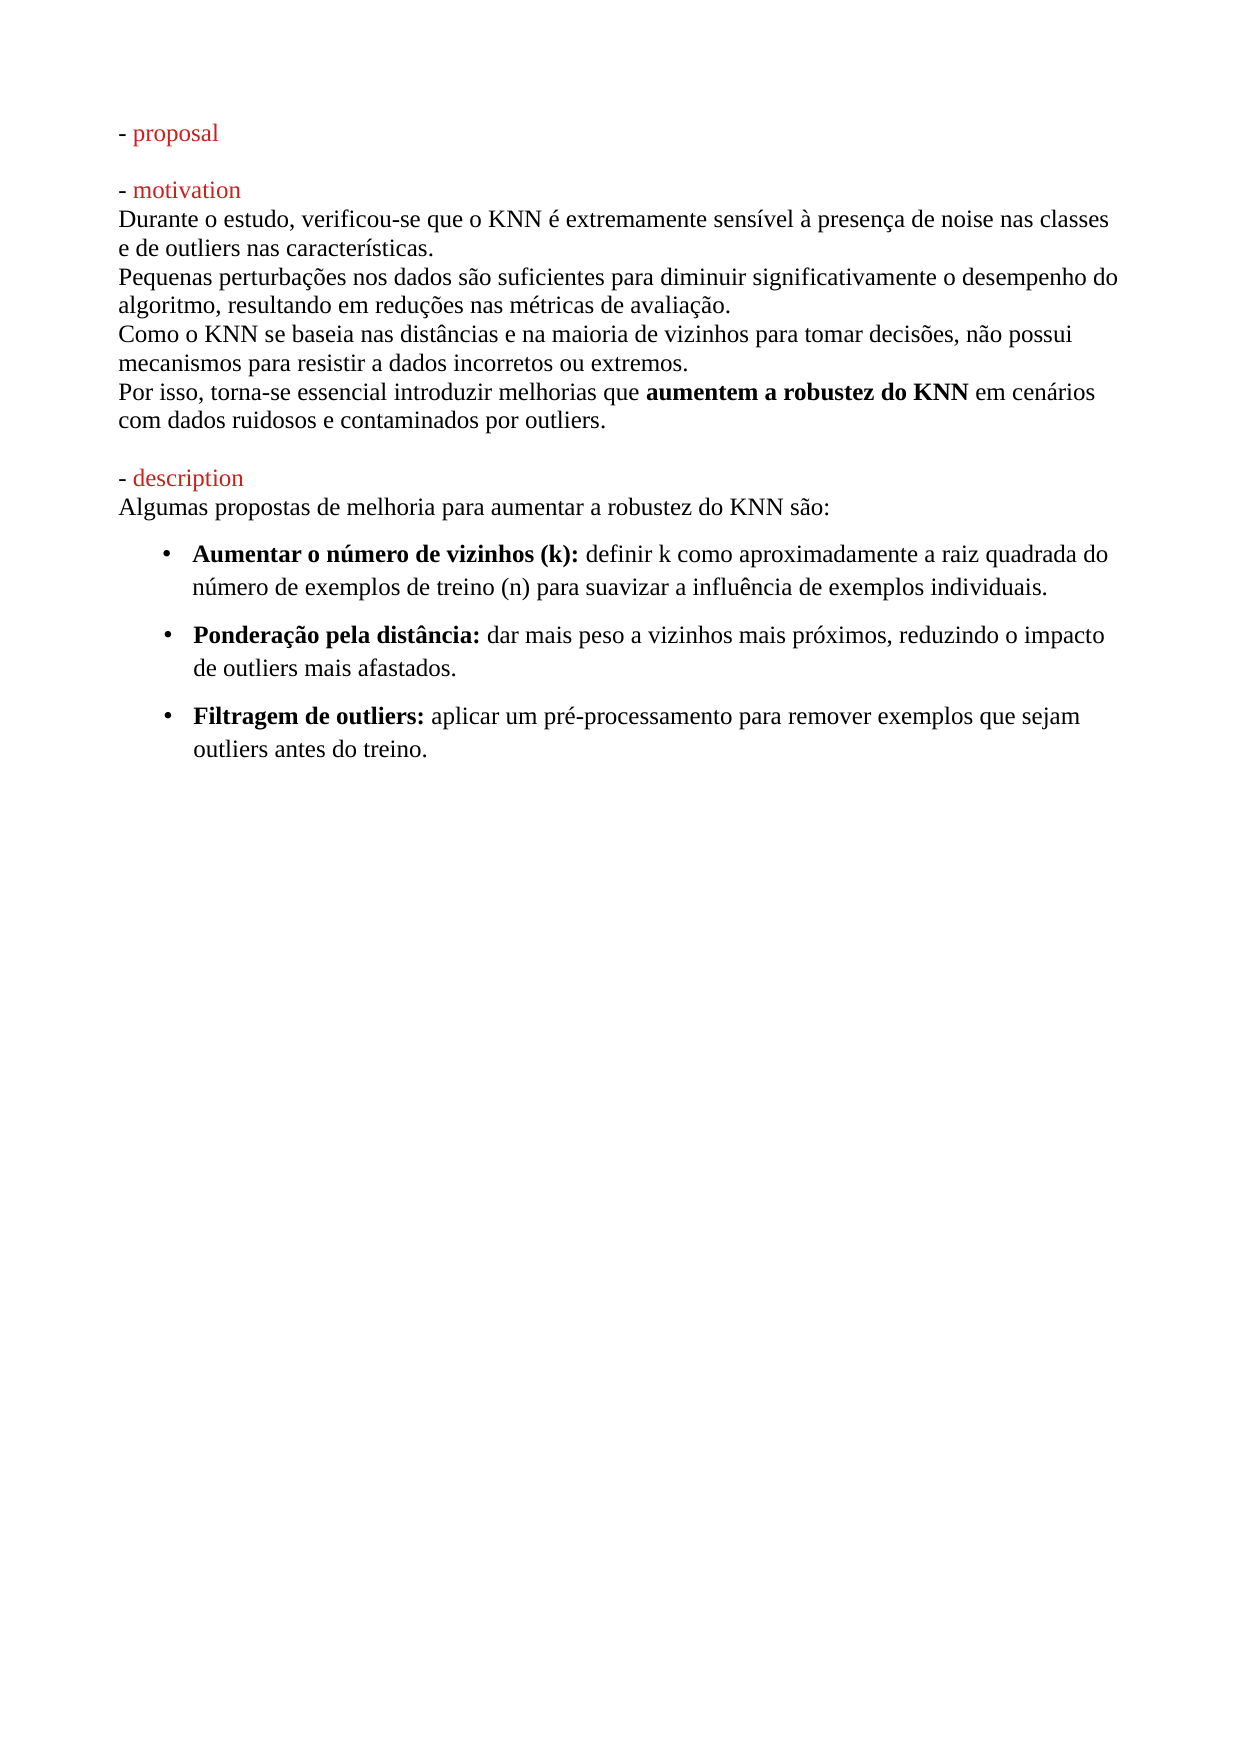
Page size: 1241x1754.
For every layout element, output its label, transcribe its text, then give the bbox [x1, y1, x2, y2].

list Aumentar o número de vizinhos (k): definir k como aproximadamente a raiz quadrada do número de exemplos de treino (n) para suavizar a influência de exemplos individuais. [162, 539, 1122, 601]
text Durante o estudo, verificou-se que o KNN é extremamente sensível à presença de noise nas classes e de outliers nas características. Pequenas perturbações nos dados são suficientes para diminuir significativamente o desempenho do algoritmo, resultando em reduções nas métricas de avaliação. Como o KNN se baseia nas distâncias e na maioria de vizinhos para tomar decisões, não possui mecanismos para resistir a dados incorretos ou extremos. Por isso, torna-se essencial introduzir melhorias que aumentem a robustez do KNN em cenários com dados ruidosos e contaminados por outliers. [118, 204, 1122, 434]
text Algumas propostas de melhoria para aumentar a robustez do KNN são: [118, 492, 1122, 521]
text - motivation [118, 176, 1122, 204]
text - proposal [118, 118, 1122, 147]
list Filtragem de outliers: aplicar um pré-processamento para remover exemplos que sejam outliers antes do treino. [164, 701, 1122, 762]
text - description [118, 463, 1122, 492]
list Ponderação pela distância: dar mais peso a vizinhos mais próximos, reduzindo o impacto de outliers mais afastados. [164, 620, 1122, 682]
